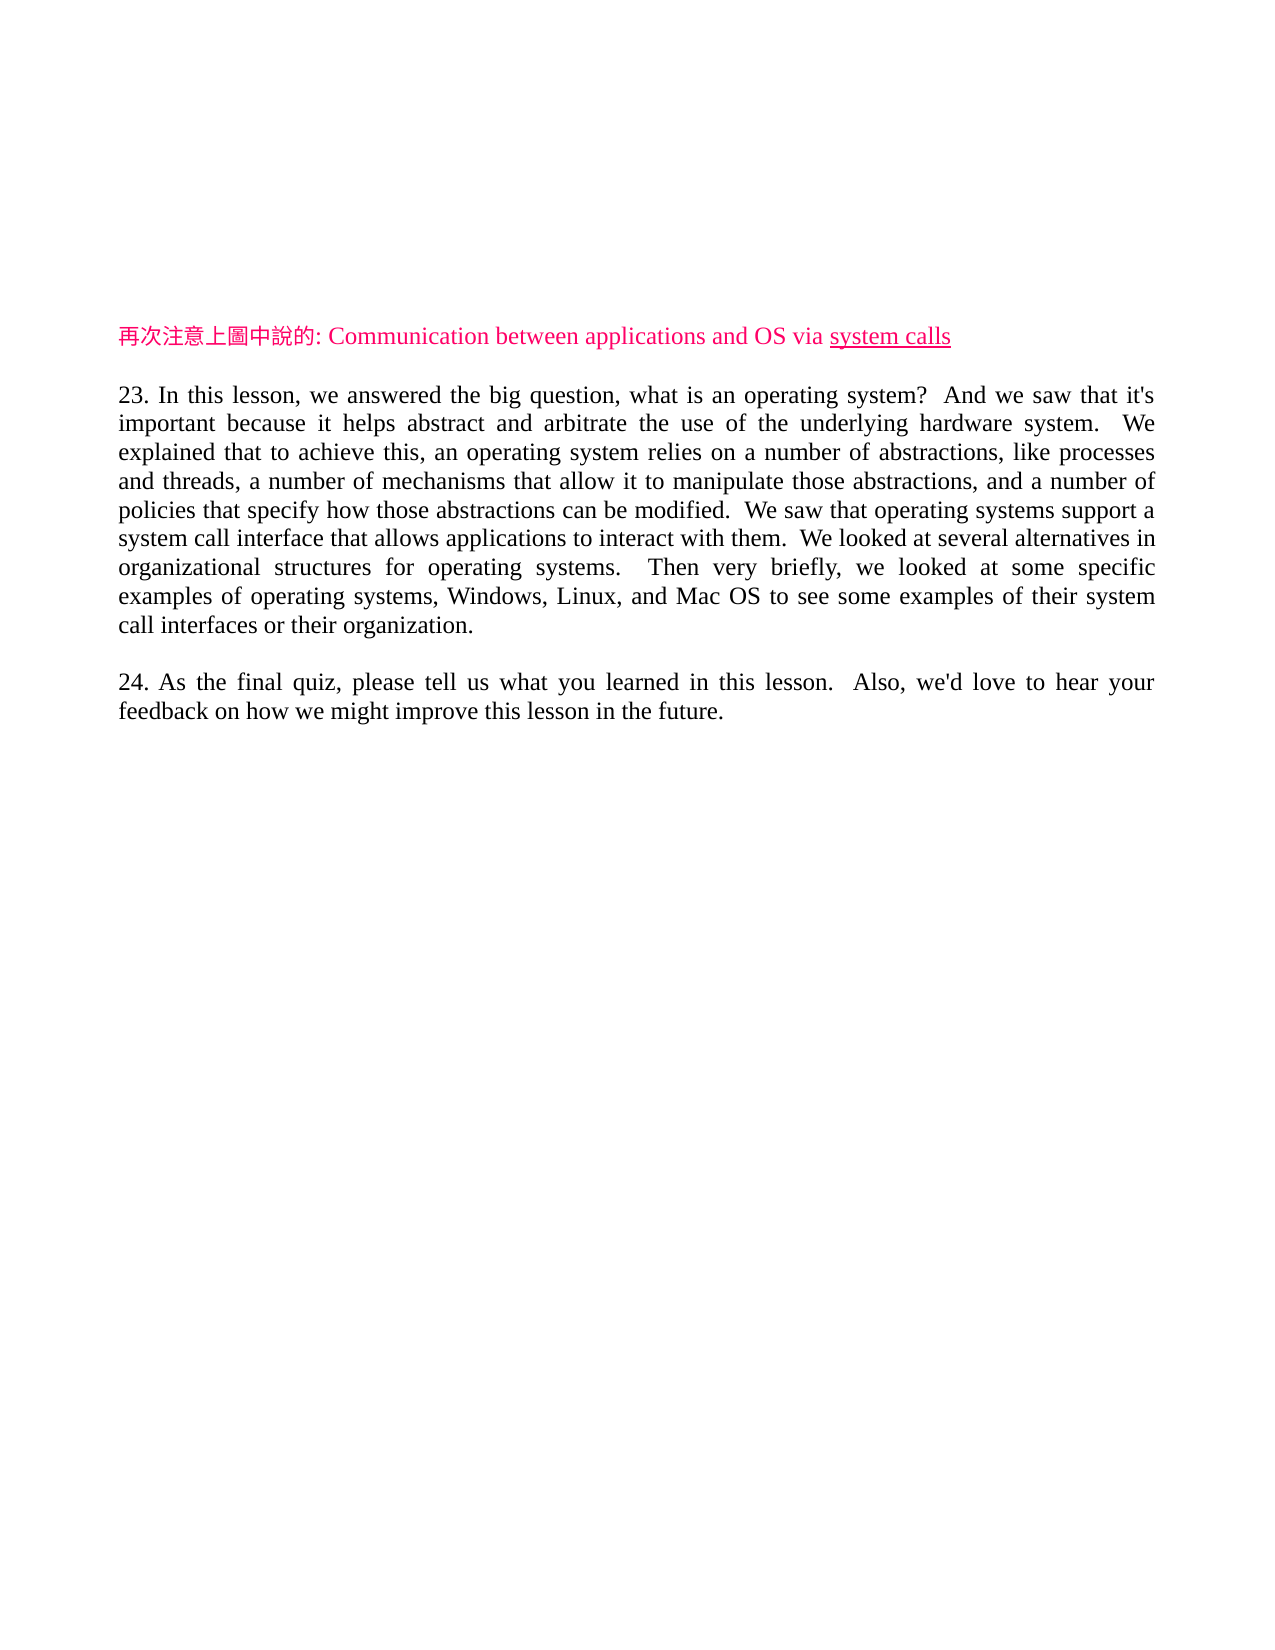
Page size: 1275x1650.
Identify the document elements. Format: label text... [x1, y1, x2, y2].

text 24. As the final quiz, please tell us what you learned in this lesson. Also, we'd love to hear your feedback on how we might improve this lesson in the future. [118, 667, 1157, 725]
text 再次注意上圖中說的: Communication between applications and OS via system calls [118, 319, 1157, 351]
text 23. In this lesson, we answered the big question, what is an operating system? And we saw that it's important because it helps abstract and arbitrate the use of the underlying hardware system. We explained that to achieve this, an operating system relies on a number of abstractions, like processes and threads, a number of mechanisms that allow it to manipulate those abstractions, and a number of policies that specify how those abstractions can be modified. We saw that operating systems support a system call interface that allows applications to interact with them. We looked at several alternatives in organizational structures for operating systems. Then very briefly, we looked at some specific examples of operating systems, Windows, Linux, and Mac OS to see some examples of their system call interfaces or their organization. [118, 380, 1157, 638]
